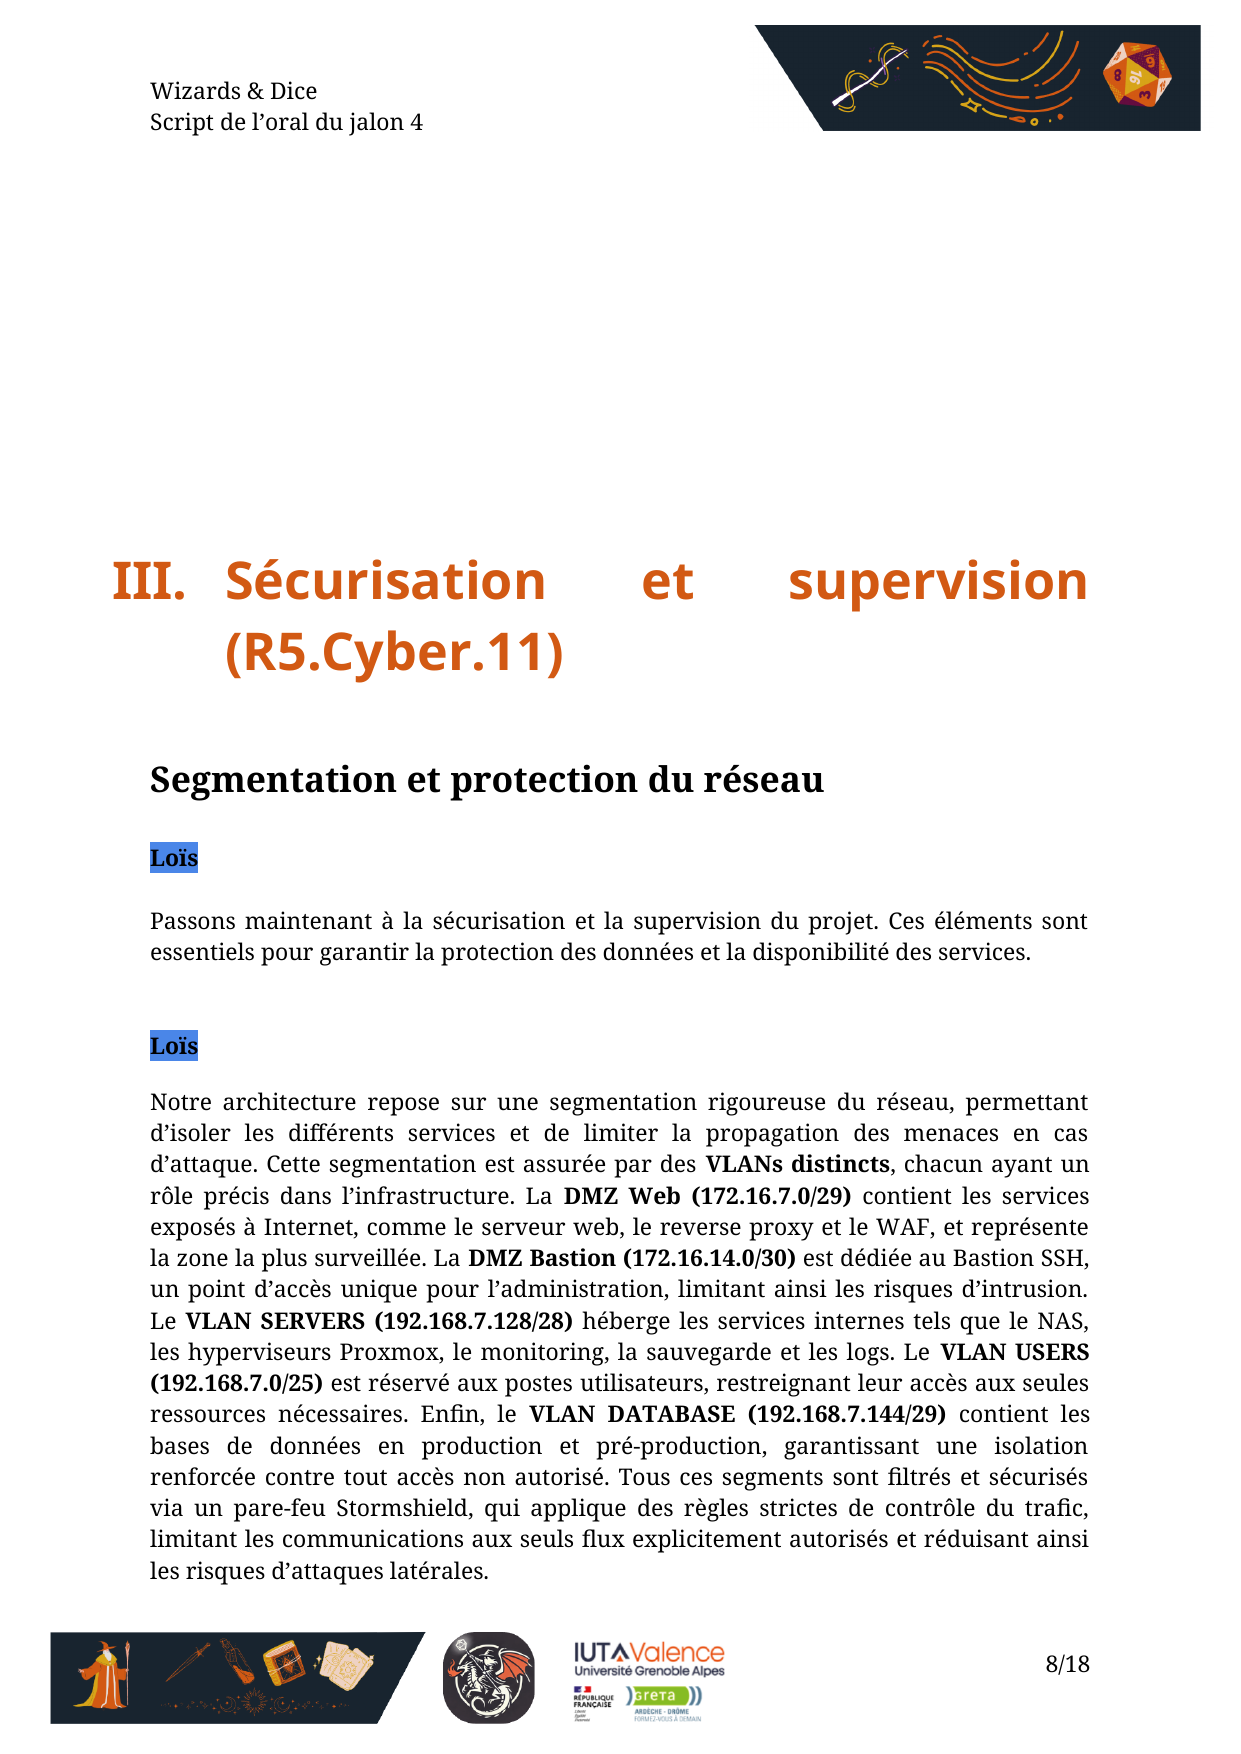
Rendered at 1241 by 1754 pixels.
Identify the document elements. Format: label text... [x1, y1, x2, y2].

subtitle Segmentation et protection du réseau [150, 754, 1090, 803]
text Loïs [150, 1030, 1090, 1061]
picture [42, 1628, 749, 1733]
text Loïs [150, 842, 1090, 905]
subtitle Sécurisation et supervision (R5.Cyber.11) [187, 544, 1090, 686]
picture [748, 25, 1214, 132]
text Passons maintenant à la sécurisation et la supervision du projet. Ces éléments sont essentiels pour garantir la protection des données et la disponibilité des services. [150, 905, 1090, 967]
text Notre architecture repose sur une segmentation rigoureuse du réseau, permettant d’isoler les différents services et de limiter la propagation des menaces en cas d’attaque. Cette segmentation est assurée par des VLANs distincts, chacun ayant un rôle précis dans l’infrastructure. La DMZ Web (172.16.7.0/29) contient les services exposés à Internet, comme le serveur web, le reverse proxy et le WAF, et représente la zone la plus surveillée. La DMZ Bastion (172.16.14.0/30) est dédiée au Bastion SSH, un point d’accès unique pour l’administration, limitant ainsi les risques d’intrusion. Le VLAN SERVERS (192.168.7.128/28) héberge les services internes tels que le NAS, les hyperviseurs Proxmox, le monitoring, la sauvegarde et les logs. Le VLAN USERS (192.168.7.0/25) est réservé aux postes utilisateurs, restreignant leur accès aux seules ressources nécessaires. Enfin, le VLAN DATABASE (192.168.7.144/29) contient les bases de données en production et pré-production, garantissant une isolation renforcée contre tout accès non autorisé. Tous ces segments sont filtrés et sécurisés via un pare-feu Stormshield, qui applique des règles strictes de contrôle du trafic, limitant les communications aux seuls flux explicitement autorisés et réduisant ainsi les risques d’attaques latérales. [150, 1086, 1090, 1586]
